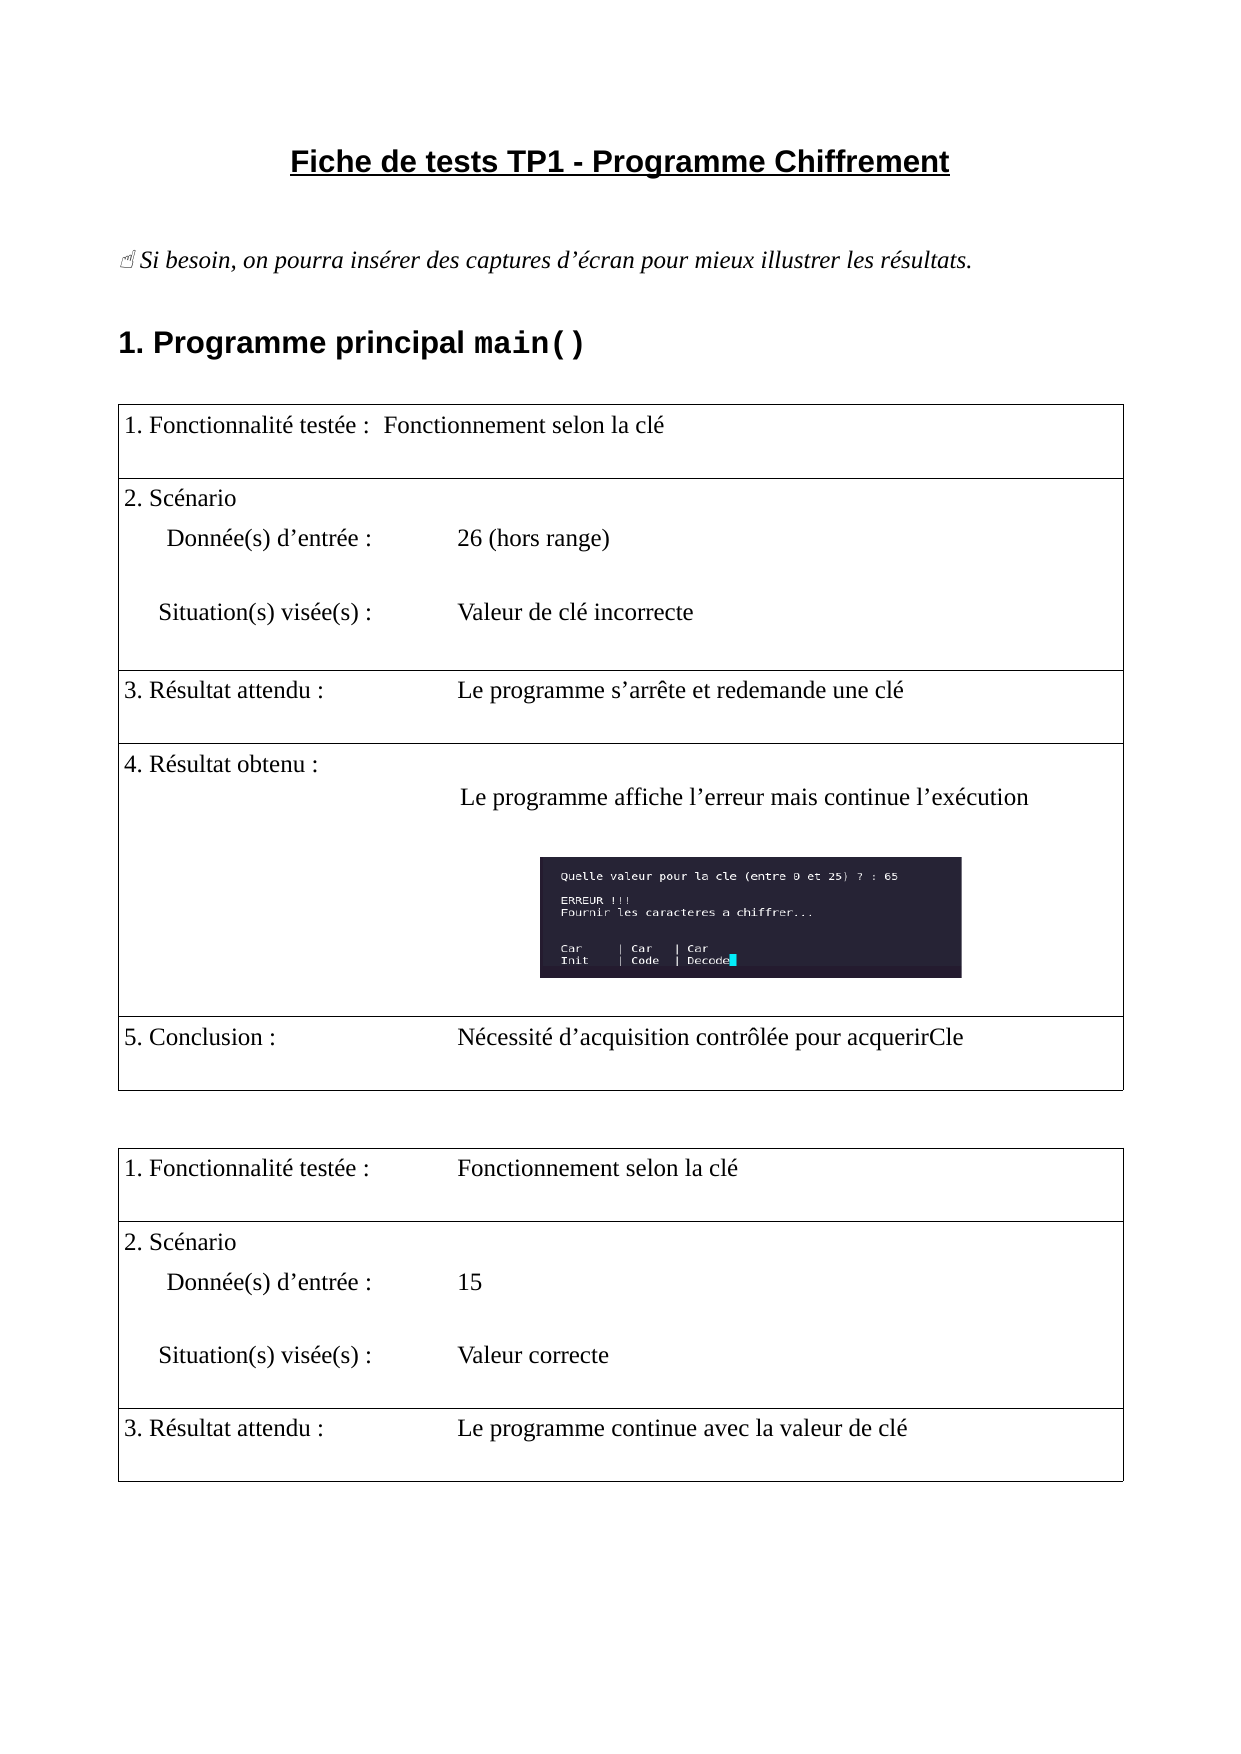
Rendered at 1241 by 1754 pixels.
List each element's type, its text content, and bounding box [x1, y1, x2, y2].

table_cell 26 (hors range) [378, 518, 1123, 591]
table_cell Donnée(s) d’entrée : [119, 518, 377, 591]
table_cell Le programme affiche l’erreur mais continue l’exécution [378, 744, 1123, 1016]
table_cell Situation(s) visée(s) : [119, 591, 377, 670]
text  Si besoin, on pourra insérer des captures d’écran pour mieux illustrer les résultats. [118, 245, 1122, 274]
table_cell 15 [378, 1261, 1123, 1334]
table_header Fonctionnement selon la clé [378, 405, 1123, 477]
table_cell [378, 479, 1123, 518]
title Fiche de tests TP1 - Programme Chiffrement [118, 143, 1122, 179]
table_cell 3. Résultat attendu : [119, 671, 377, 743]
table_cell Le programme continue avec la valeur de clé [378, 1409, 1123, 1481]
table_cell Valeur correcte [378, 1334, 1123, 1407]
table_header 1. Fonctionnalité testée : [119, 1149, 377, 1221]
subtitle 1. Programme principal main() [118, 324, 1122, 363]
table_cell [378, 1222, 1123, 1261]
table_cell 3. Résultat attendu : [119, 1409, 377, 1481]
table_header Fonctionnement selon la clé [378, 1149, 1123, 1221]
table_cell 2. Scénario [119, 479, 377, 518]
table_cell 2. Scénario [119, 1222, 377, 1261]
table_header 1. Fonctionnalité testée : [119, 405, 377, 477]
table_cell Donnée(s) d’entrée : [119, 1261, 377, 1334]
table_cell Le programme s’arrête et redemande une clé [378, 671, 1123, 743]
picture [540, 857, 962, 978]
table_cell 4. Résultat obtenu : [119, 744, 377, 1016]
table_cell Valeur de clé incorrecte [378, 591, 1123, 670]
table_cell 5. Conclusion : [119, 1017, 377, 1090]
table_cell Nécessité d’acquisition contrôlée pour acquerirCle [378, 1017, 1123, 1090]
table_cell Situation(s) visée(s) : [119, 1334, 377, 1407]
